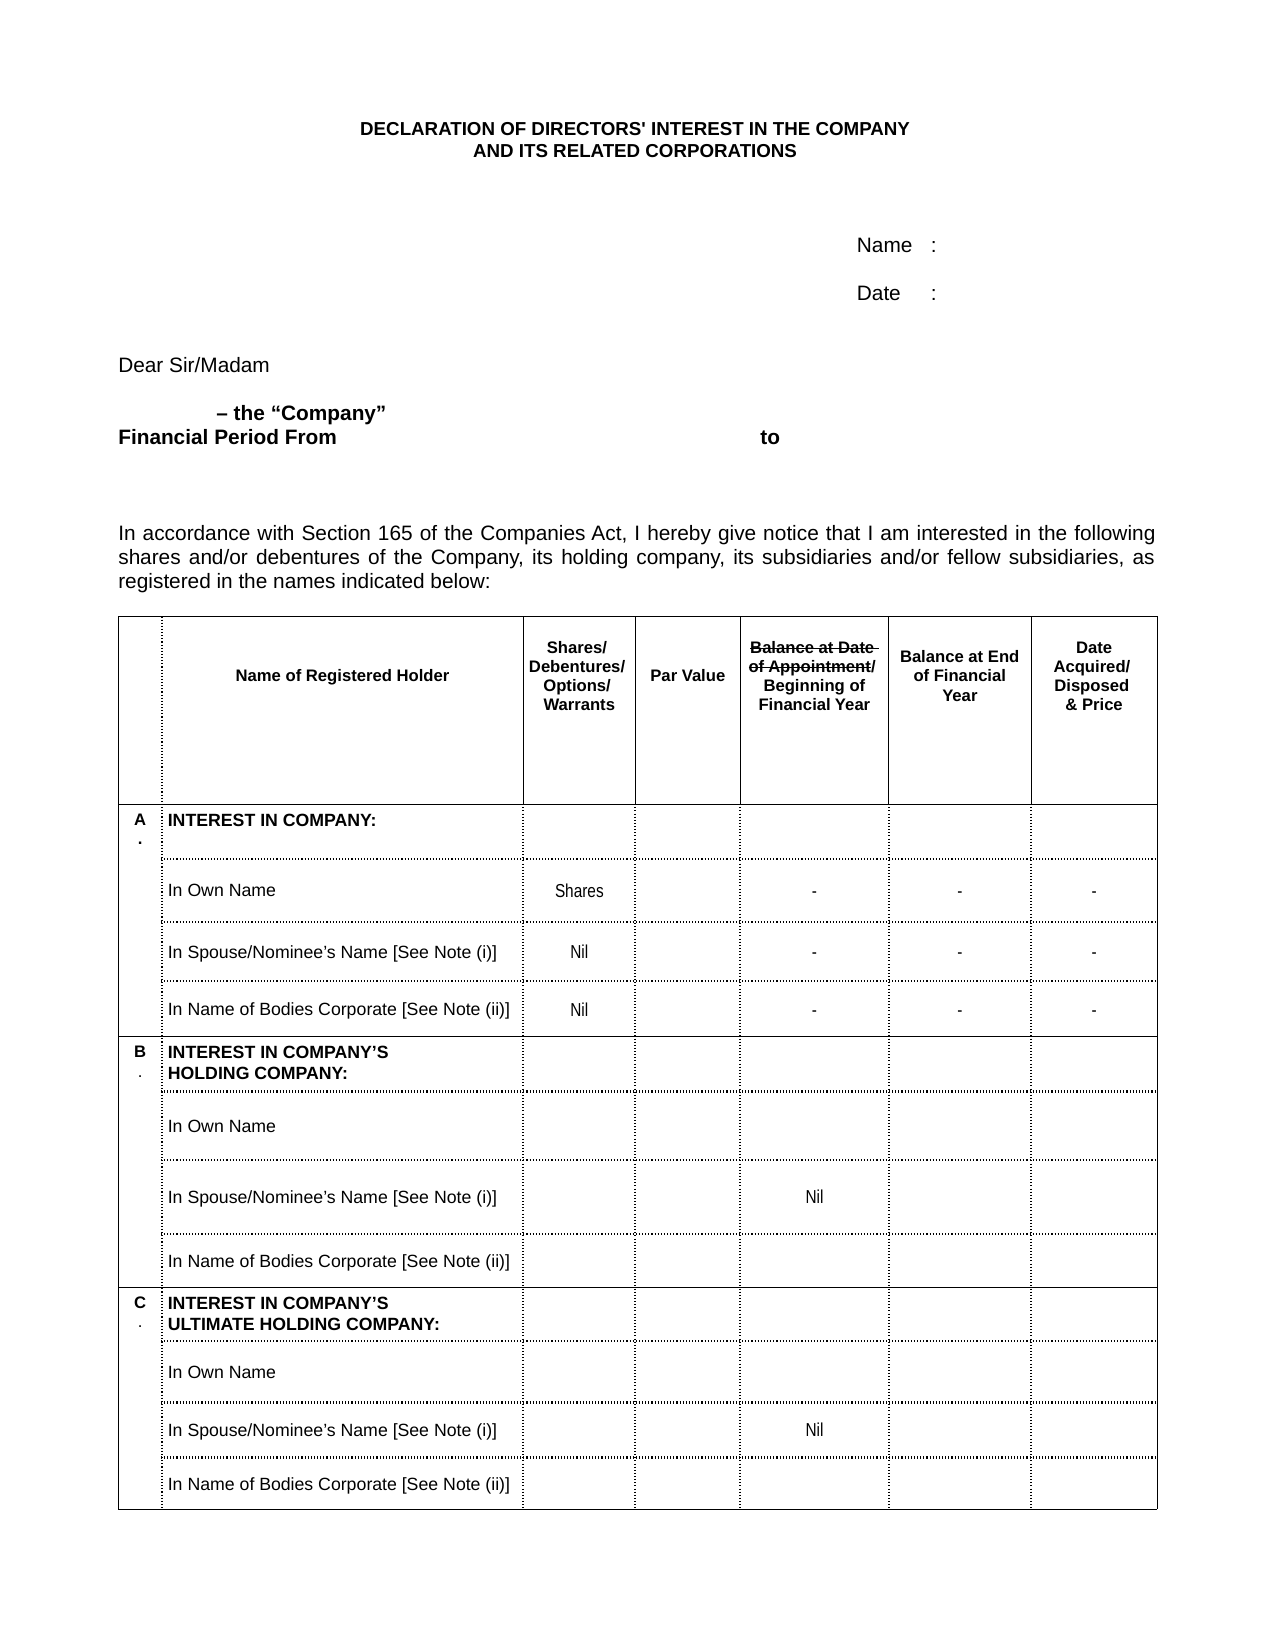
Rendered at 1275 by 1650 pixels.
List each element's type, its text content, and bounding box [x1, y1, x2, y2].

table_cell [119, 1233, 162, 1287]
table_cell <o.name> [523, 805, 635, 858]
table_cell Nil [523, 921, 635, 980]
table_cell [635, 980, 740, 1036]
text Name : <get_chairman(o.id)> [118, 233, 1157, 257]
table_cell [889, 1288, 1031, 1340]
table_cell [889, 1037, 1031, 1090]
table_cell - [889, 921, 1031, 980]
table_cell [523, 1037, 635, 1090]
table_cell INTEREST IN COMPANY: [162, 805, 523, 858]
table_cell In Own Name [162, 1340, 523, 1401]
table_cell [119, 1340, 162, 1401]
table_cell In Own Name [162, 858, 523, 921]
table_cell [740, 1233, 888, 1287]
table_cell - [889, 858, 1031, 921]
table_header Shares/ Debentures/ Options/ Warrants [524, 617, 635, 735]
table_cell In Name of Bodies Corporate [See Note (ii)] [162, 1233, 523, 1287]
table_cell [740, 1340, 888, 1401]
table_cell [635, 1288, 740, 1340]
text AND ITS RELATED CORPORATIONS [118, 140, 1157, 161]
text Date : <get_datenow()> [118, 281, 1157, 305]
table_cell [119, 1159, 162, 1233]
table_cell [889, 1401, 1031, 1456]
table_cell B . [119, 1037, 162, 1090]
table_cell [889, 1340, 1031, 1401]
table_cell [1031, 1159, 1157, 1233]
table_cell [1031, 1288, 1157, 1340]
table_cell In Name of Bodies Corporate [See Note (ii)] [162, 980, 523, 1036]
table_cell A . [119, 805, 162, 858]
table_cell [523, 1159, 635, 1233]
table_cell - [889, 980, 1031, 1036]
table_cell [1031, 1090, 1157, 1159]
table_cell [119, 1090, 162, 1159]
table_cell [635, 858, 740, 921]
table_cell [889, 1090, 1031, 1159]
table_cell In Own Name [162, 1090, 523, 1159]
table_cell - [1031, 921, 1157, 980]
table_cell In Spouse/Nominee’s Name [See Note (i)] [162, 1159, 523, 1233]
table_header Name of Registered Holder [162, 617, 523, 735]
table_cell [635, 1090, 740, 1159]
table_header Balance at End of Financial Year [889, 617, 1031, 735]
table_cell [119, 921, 162, 980]
table_cell Shares [523, 858, 635, 921]
table_cell [635, 1159, 740, 1233]
table_cell [740, 1288, 888, 1340]
table_cell [523, 1340, 635, 1401]
table_cell INTEREST IN COMPANY’S HOLDING COMPANY: [162, 1037, 523, 1090]
text <o.name> – the “Company” [118, 401, 1157, 425]
table_cell <convert_date_d_m_Y(o.fs_end_date)> [889, 735, 1031, 804]
table_cell [889, 1159, 1031, 1233]
table_cell [635, 921, 740, 980]
table_cell In Name of Bodies Corporate [See Note (ii)] [162, 1456, 523, 1509]
table_cell [119, 735, 162, 804]
table_cell [523, 1090, 635, 1159]
text Financial Period From <convert_date_d_m_Y(o.fs_start_date)> to <convert_date_d_m_Y(o.fs_end_date)> [118, 425, 1157, 473]
table_cell [635, 1401, 740, 1456]
table_cell [635, 805, 740, 858]
table_cell [1031, 1456, 1157, 1509]
table_cell <convert_date_d_m_Y(o.fs_start_date)> [741, 735, 888, 804]
table_cell - [1031, 980, 1157, 1036]
text DECLARATION OF DIRECTORS' INTEREST IN THE COMPANY [118, 118, 1157, 140]
table_cell - [740, 980, 888, 1036]
table_cell [1031, 1401, 1157, 1456]
table_cell [1031, 1233, 1157, 1287]
table_header Balance at Date of Appointment/ Beginning of Financial Year [741, 617, 888, 735]
table_cell [889, 1233, 1031, 1287]
table_cell [889, 805, 1031, 858]
table_cell [1031, 1037, 1157, 1090]
table_cell [119, 858, 162, 921]
table_cell In Spouse/Nominee’s Name [See Note (i)] [162, 1401, 523, 1456]
table_cell [635, 1456, 740, 1509]
table_cell [635, 1037, 740, 1090]
table_cell - [740, 921, 888, 980]
table_cell C . [119, 1288, 162, 1340]
table_header [119, 617, 162, 735]
table_cell [636, 735, 740, 804]
table_cell [740, 1037, 888, 1090]
table_cell [889, 1456, 1031, 1509]
table_cell In Spouse/Nominee’s Name [See Note (i)] [162, 921, 523, 980]
table_cell Nil [740, 1159, 888, 1233]
table_cell [740, 1456, 888, 1509]
table_cell [1031, 1340, 1157, 1401]
table_cell INTEREST IN COMPANY’S ULTIMATE HOLDING COMPANY: [162, 1288, 523, 1340]
table_cell [119, 1401, 162, 1456]
table_cell - [740, 858, 888, 921]
table_cell [119, 1456, 162, 1509]
table_cell [162, 735, 523, 804]
table_cell [635, 1340, 740, 1401]
text Dear Sir/Madam [118, 353, 1157, 377]
table_cell Nil [523, 980, 635, 1036]
table_cell [740, 805, 888, 858]
table_cell [119, 980, 162, 1036]
table_cell [523, 1233, 635, 1287]
table_cell [1032, 735, 1157, 804]
text In accordance with Section 165 of the Companies Act, I hereby give notice that I am interested in the following shares and/or debentures of the Company, its holding company, its subsidiaries and/or fellow subsidiaries, as registered in the names indicated below: [118, 521, 1157, 592]
table_cell - [1031, 858, 1157, 921]
table_header Date Acquired/ Disposed & Price [1032, 617, 1157, 735]
table_cell [1031, 805, 1157, 858]
table_cell [635, 1233, 740, 1287]
table_cell [523, 1401, 635, 1456]
table_cell [523, 1288, 635, 1340]
table_cell [523, 1456, 635, 1509]
table_header Par Value [636, 617, 740, 735]
table_cell [524, 735, 635, 804]
table_cell [740, 1090, 888, 1159]
table_cell Nil [740, 1401, 888, 1456]
